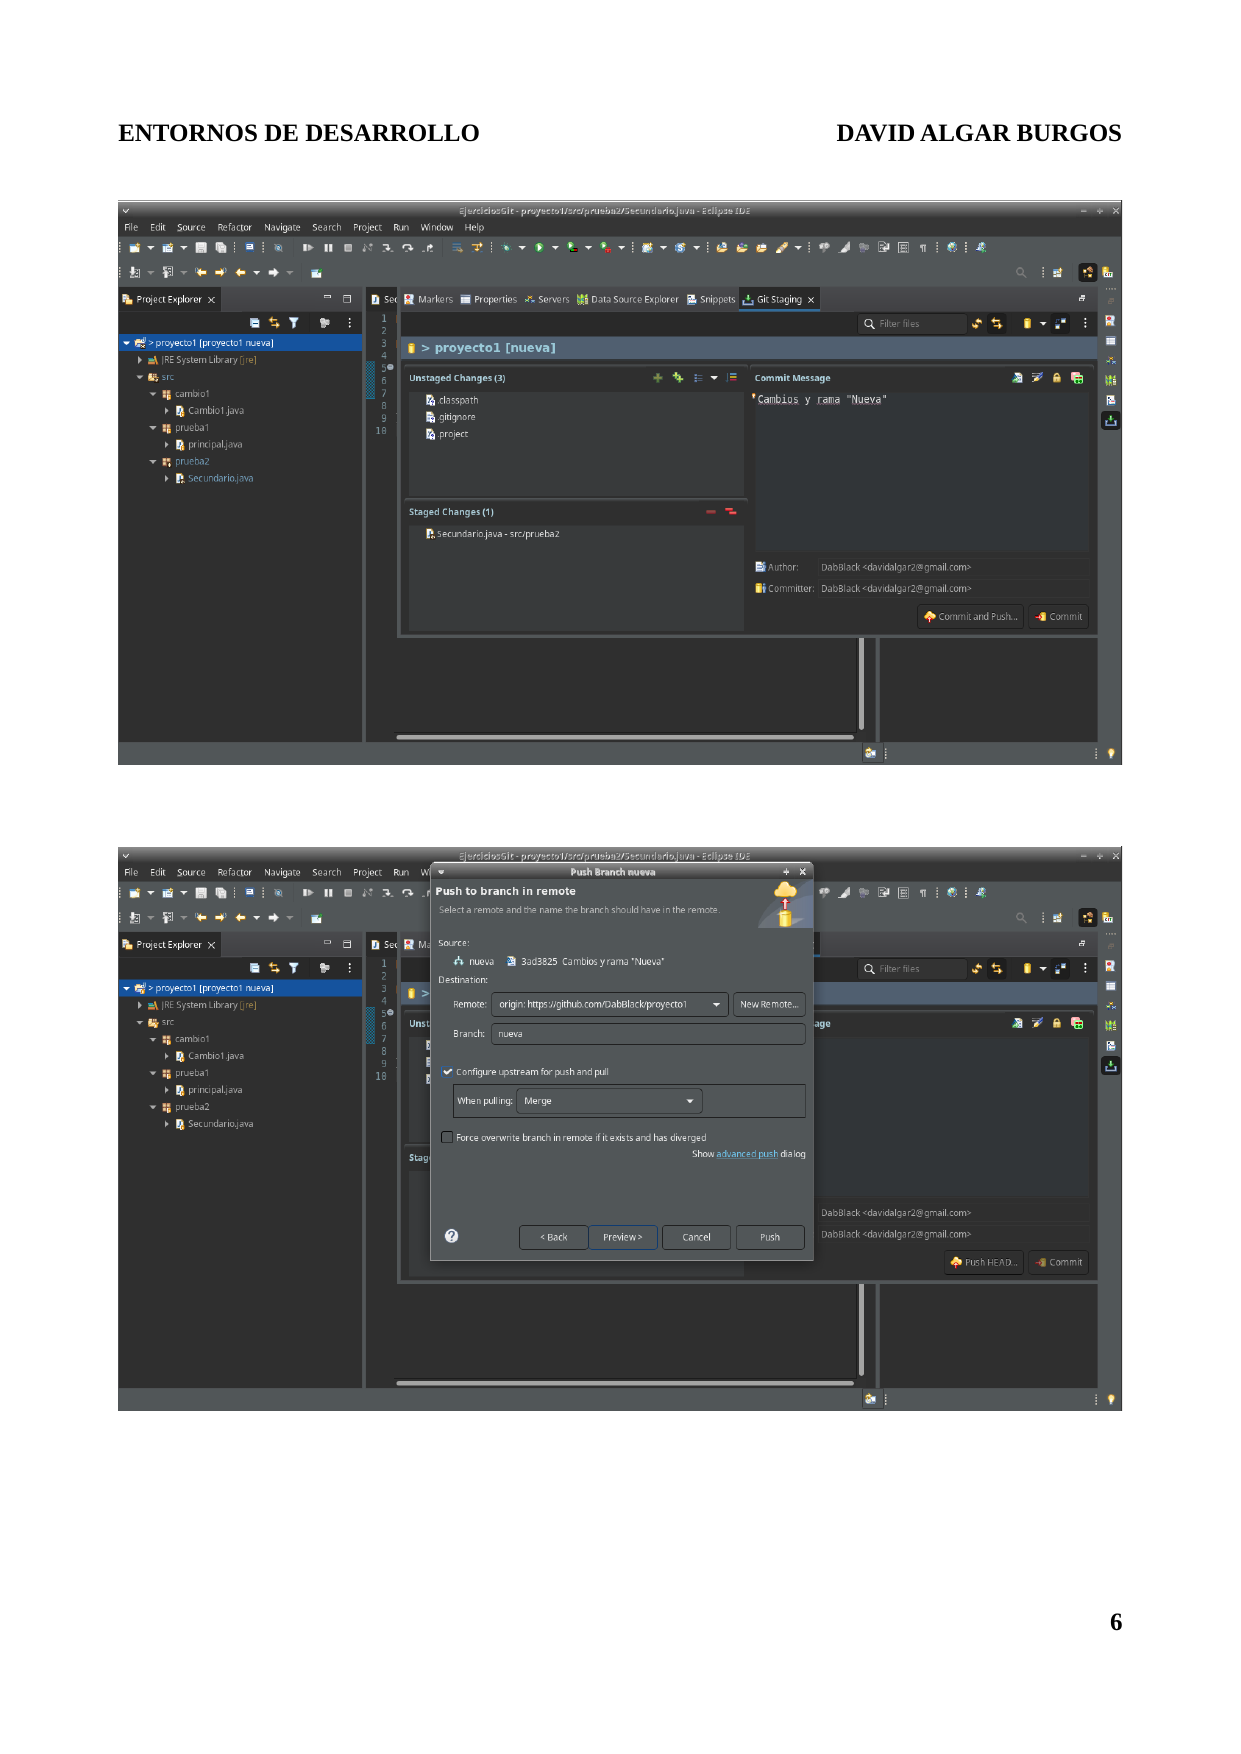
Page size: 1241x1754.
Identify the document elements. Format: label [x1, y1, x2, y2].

picture [118, 200, 1123, 765]
picture [118, 846, 1123, 1411]
